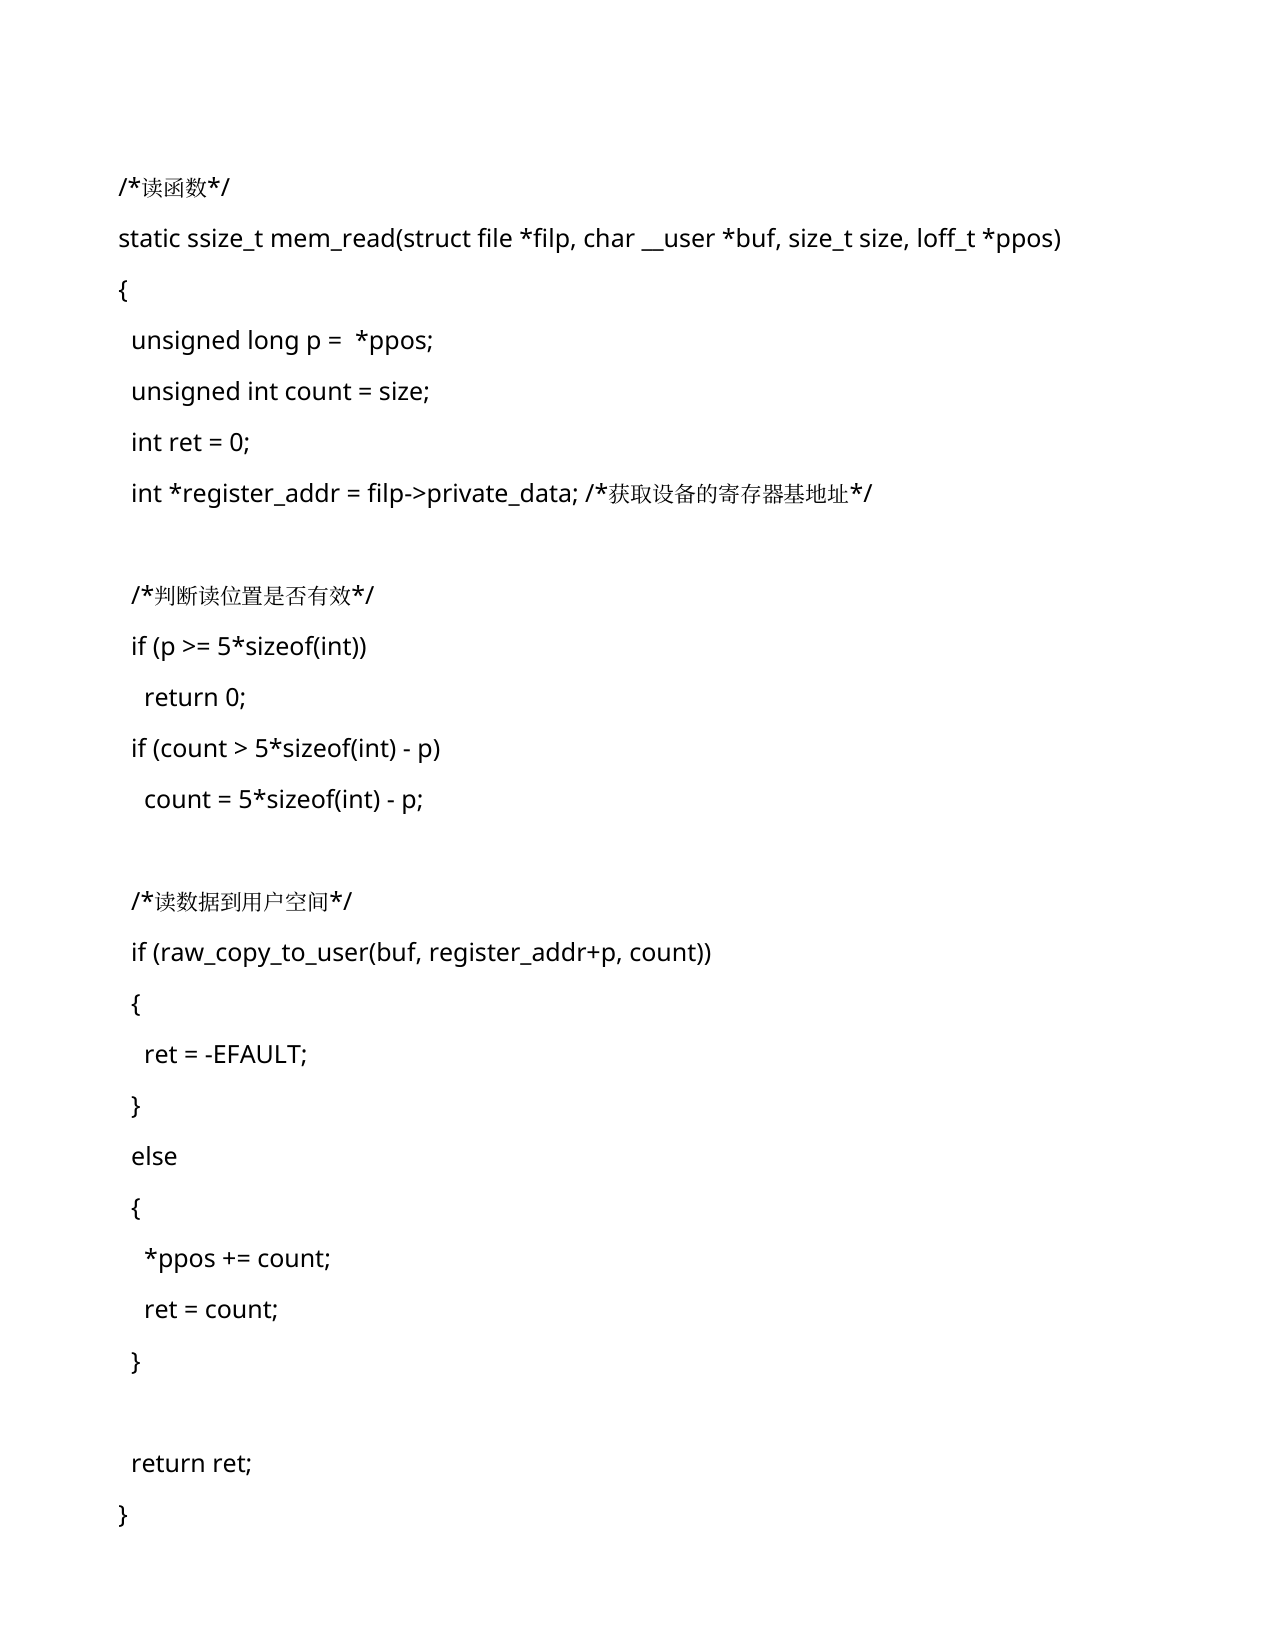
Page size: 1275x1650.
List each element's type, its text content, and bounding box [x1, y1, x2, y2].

text } [118, 1343, 1157, 1377]
text ret = count; [118, 1292, 1157, 1326]
text /*读数据到用户空间*/ [118, 884, 1157, 918]
text } [118, 1496, 1157, 1530]
text if (p >= 5*sizeof(int)) [118, 628, 1157, 663]
text count = 5*sizeof(int) - p; [118, 782, 1157, 816]
text { [118, 986, 1157, 1020]
text static ssize_t mem_read(struct file *filp, char __user *buf, size_t size, loff_t *ppos) [118, 220, 1157, 254]
text if (count > 5*sizeof(int) - p) [118, 731, 1157, 765]
text { [118, 1190, 1157, 1224]
text ret = -EFAULT; [118, 1037, 1157, 1071]
text if (raw_copy_to_user(buf, register_addr+p, count)) [118, 935, 1157, 969]
text int *register_addr = filp->private_data; /*获取设备的寄存器基地址*/ [118, 475, 1157, 509]
text return ret; [118, 1445, 1157, 1479]
text int ret = 0; [118, 424, 1157, 458]
text return 0; [118, 679, 1157, 714]
text /*读函数*/ [118, 169, 1157, 203]
text else [118, 1139, 1157, 1173]
text unsigned long p = *ppos; [118, 322, 1157, 356]
text unsigned int count = size; [118, 373, 1157, 407]
text } [118, 1088, 1157, 1122]
text { [118, 271, 1157, 305]
text /*判断读位置是否有效*/ [118, 577, 1157, 612]
text *ppos += count; [118, 1241, 1157, 1275]
